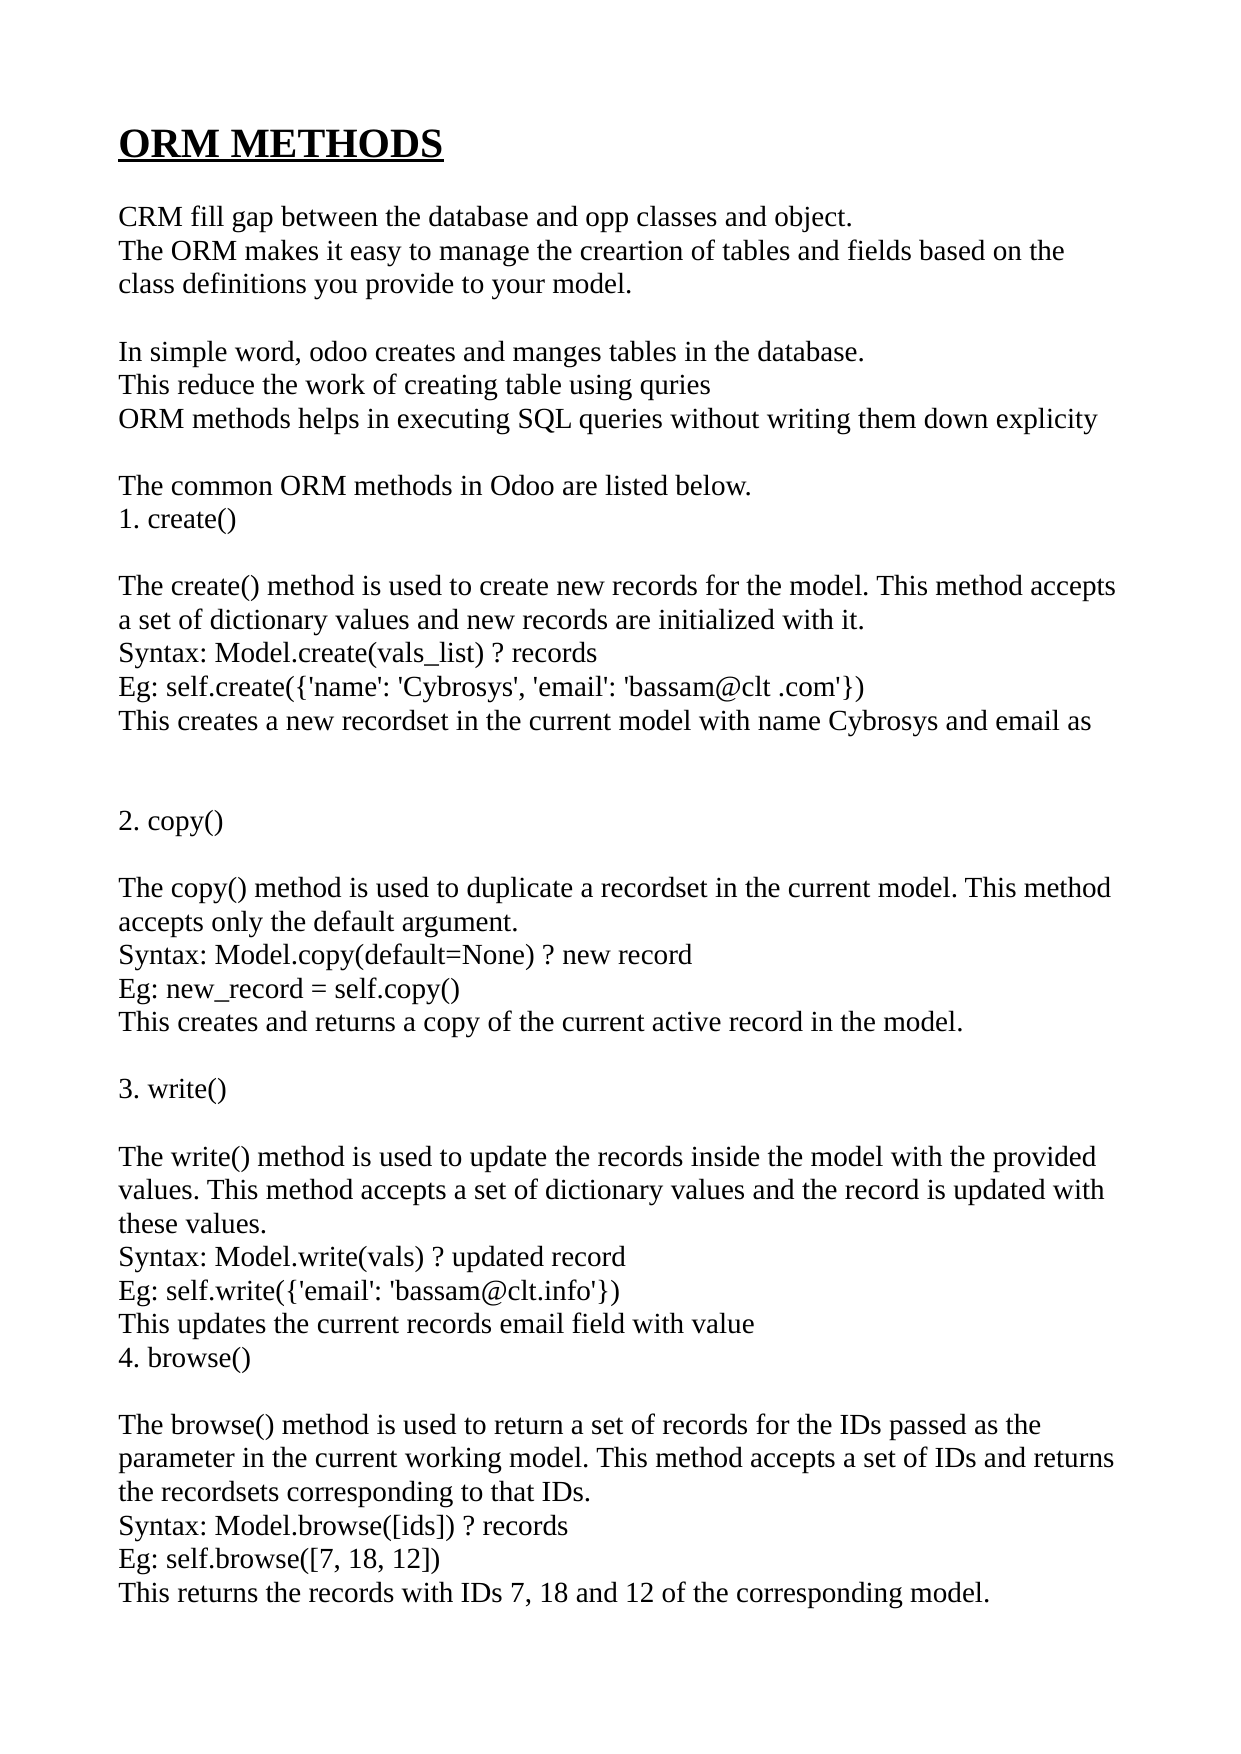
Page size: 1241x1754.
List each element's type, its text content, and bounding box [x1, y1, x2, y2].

text ORM METHODS [118, 118, 1122, 166]
text This creates a new recordset in the current model with name Cybrosys and email as [118, 703, 1122, 736]
text Syntax: Model.browse([ids]) ? records [118, 1508, 1122, 1541]
text The write() method is used to update the records inside the model with the provided values. This method accepts a set of dictionary values and the record is updated with these values. [118, 1139, 1122, 1239]
text 4. browse() [118, 1340, 1122, 1373]
text In simple word, odoo creates and manges tables in the database. [118, 334, 1122, 367]
text This updates the current records email field with value [118, 1306, 1122, 1340]
text 1. create() [118, 501, 1122, 535]
text The browse() method is used to return a set of records for the IDs passed as the parameter in the current working model. This method accepts a set of IDs and returns the recordsets corresponding to that IDs. [118, 1407, 1122, 1508]
text 2. copy() [118, 803, 1122, 837]
text Eg: self.browse([7, 18, 12]) [118, 1541, 1122, 1575]
text This returns the records with IDs 7, 18 and 12 of the corresponding model. [118, 1575, 1122, 1608]
text Eg: new_record = self.copy() [118, 971, 1122, 1004]
text Eg: self.write({'email': 'bassam@clt.info'}) [118, 1273, 1122, 1306]
text This reduce the work of creating table using quries [118, 367, 1122, 401]
text Syntax: Model.write(vals) ? updated record [118, 1239, 1122, 1273]
text Eg: self.create({'name': 'Cybrosys', 'email': 'bassam@clt .com'}) [118, 669, 1122, 703]
text ORM methods helps in executing SQL queries without writing them down explicity [118, 401, 1122, 434]
text 3. write() [118, 1072, 1122, 1105]
text Syntax: Model.copy(default=None) ? new record [118, 937, 1122, 971]
text This creates and returns a copy of the current active record in the model. [118, 1004, 1122, 1038]
text CRM fill gap between the database and opp classes and object. [118, 199, 1122, 233]
text Syntax: Model.create(vals_list) ? records [118, 636, 1122, 669]
text The copy() method is used to duplicate a recordset in the current model. This method accepts only the default argument. [118, 870, 1122, 937]
text The create() method is used to create new records for the model. This method accepts a set of dictionary values and new records are initialized with it. [118, 568, 1122, 636]
text The common ORM methods in Odoo are listed below. [118, 468, 1122, 501]
text The ORM makes it easy to manage the creartion of tables and fields based on the class definitions you provide to your model. [118, 233, 1122, 300]
